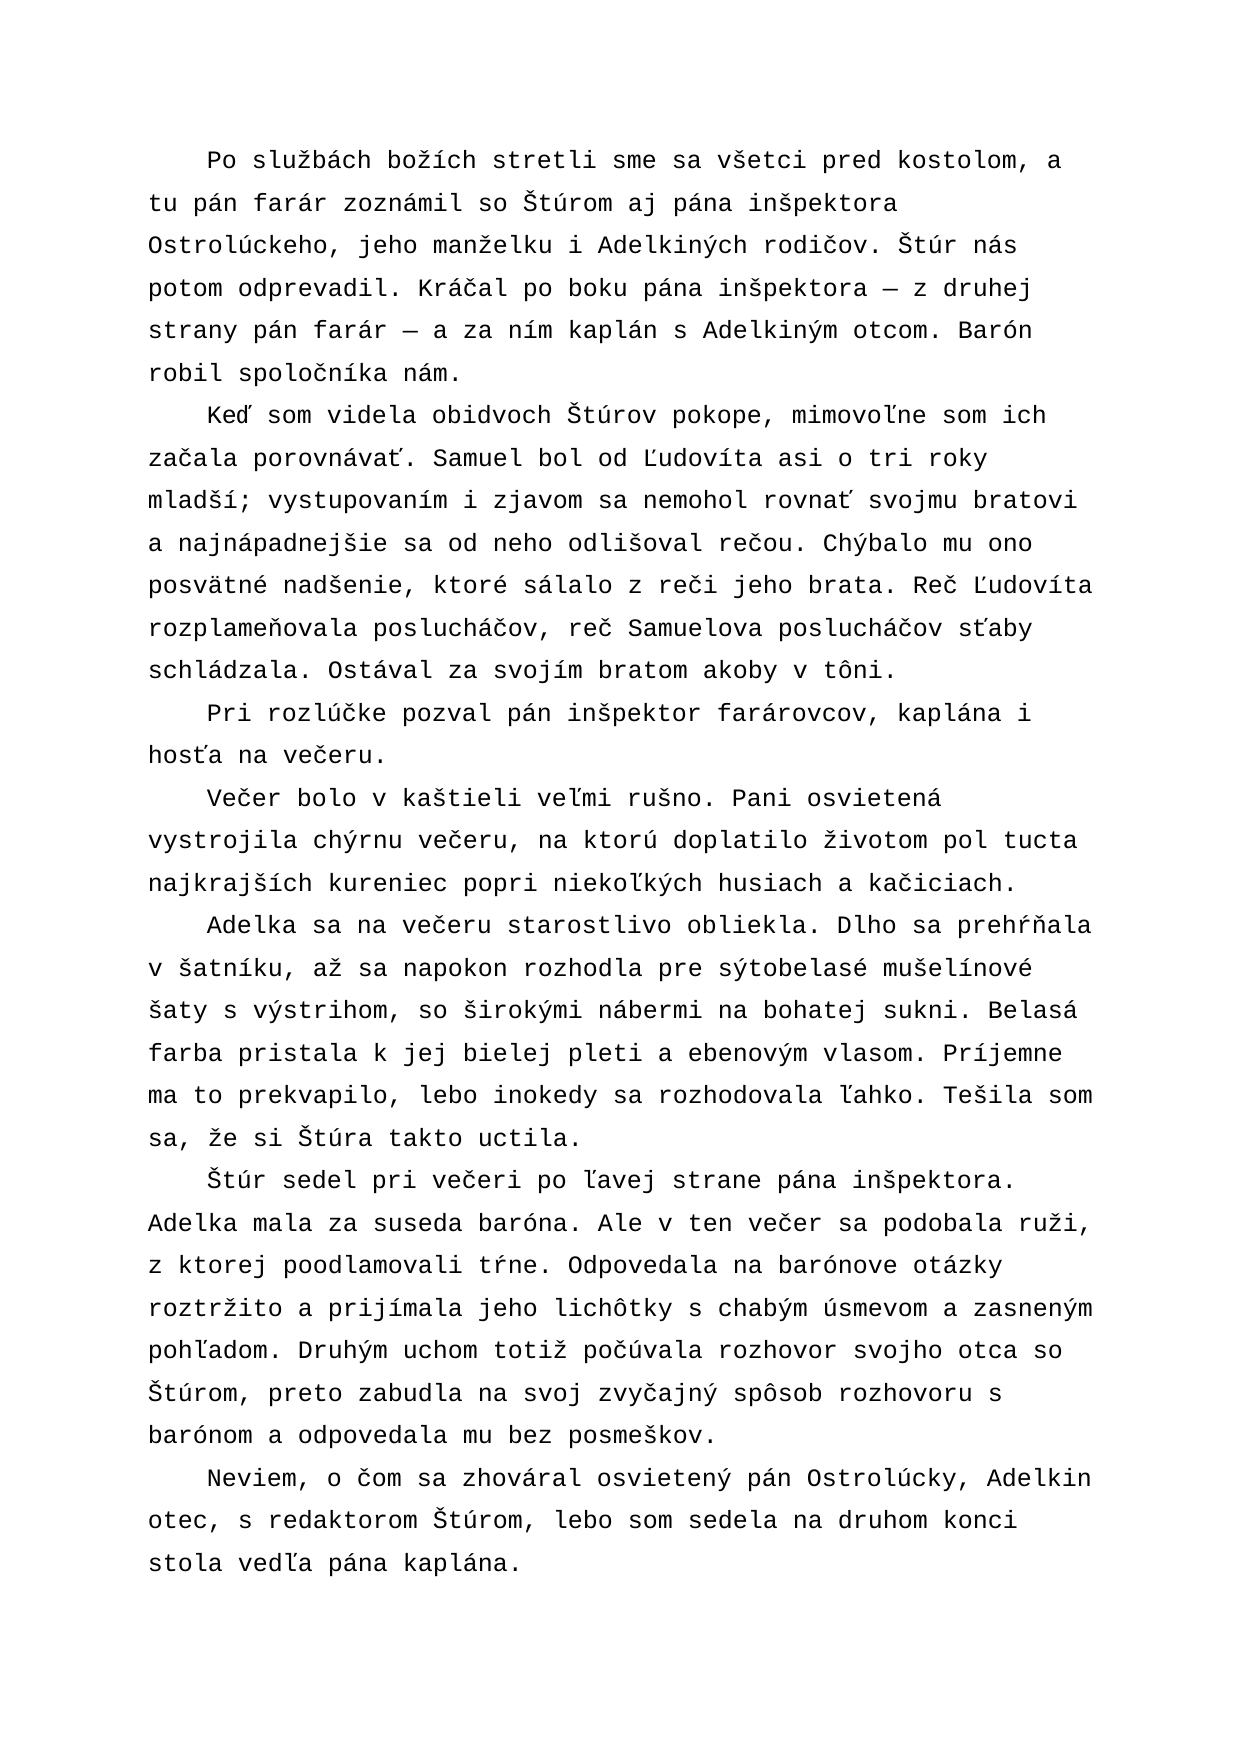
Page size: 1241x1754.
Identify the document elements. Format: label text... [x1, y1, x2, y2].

text Večer bolo v kaštieli veľmi rušno. Pani osvietená vystrojila chýrnu večeru, na ktorú doplatilo životom pol tucta najkrajších kureniec popri niekoľkých husiach a kačiciach. [148, 785, 1093, 898]
text Štúr sedel pri večeri po ľavej strane pána inšpektora. Adelka mala za suseda baróna. Ale v ten večer sa podobala ruži, z ktorej poodlamovali tŕne. Odpovedala na barónove otázky roztržito a prijímala jeho lichôtky s chabým úsmevom a zasneným pohľadom. Druhým uchom totiž počúvala rozhovor svojho otca so Štúrom, preto zabudla na svoj zvyčajný spôsob rozhovoru s barónom a odpovedala mu bez posmeškov. [148, 1168, 1093, 1451]
text Pri rozlúčke pozval pán inšpektor farárovcov, kaplána i hosťa na večeru. [148, 700, 1093, 771]
text Neviem, o čom sa zhováral osvietený pán Ostrolúcky, Adelkin otec, s redaktorom Štúrom, lebo som sedela na druhom konci stola vedľa pána kaplána. [148, 1465, 1093, 1578]
text Adelka sa na večeru starostlivo obliekla. Dlho sa prehŕňala v šatníku, až sa napokon rozhodla pre sýtobelasé mušelínové šaty s výstrihom, so širokými nábermi na bohatej sukni. Belasá farba pristala k jej bielej pleti a ebenovým vlasom. Príjemne ma to prekvapilo, lebo inokedy sa rozhodovala ľahko. Tešila som sa, že si Štúra takto uctila. [148, 913, 1093, 1153]
text Po službách božích stretli sme sa všetci pred kostolom, a tu pán farár zoznámil so Štúrom aj pána inšpektora Ostrolúckeho, jeho manželku i Adelkiných rodičov. Štúr nás potom odprevadil. Kráčal po boku pána inšpektora — z druhej strany pán farár — a za ním kaplán s Adelkiným otcom. Barón robil spoločníka nám. [148, 148, 1093, 388]
text Keď som videla obidvoch Štúrov pokope, mimovoľne som ich začala porovnávať. Samuel bol od Ľudovíta asi o tri roky mladší; vystupovaním i zjavom sa nemohol rovnať svojmu bratovi a najnápadnejšie sa od neho odlišoval rečou. Chýbalo mu ono posvätné nadšenie, ktoré sálalo z reči jeho brata. Reč Ľudovíta rozplameňovala poslucháčov, reč Samuelova poslucháčov sťaby schládzala. Ostával za svojím bratom akoby v tôni. [148, 403, 1093, 686]
